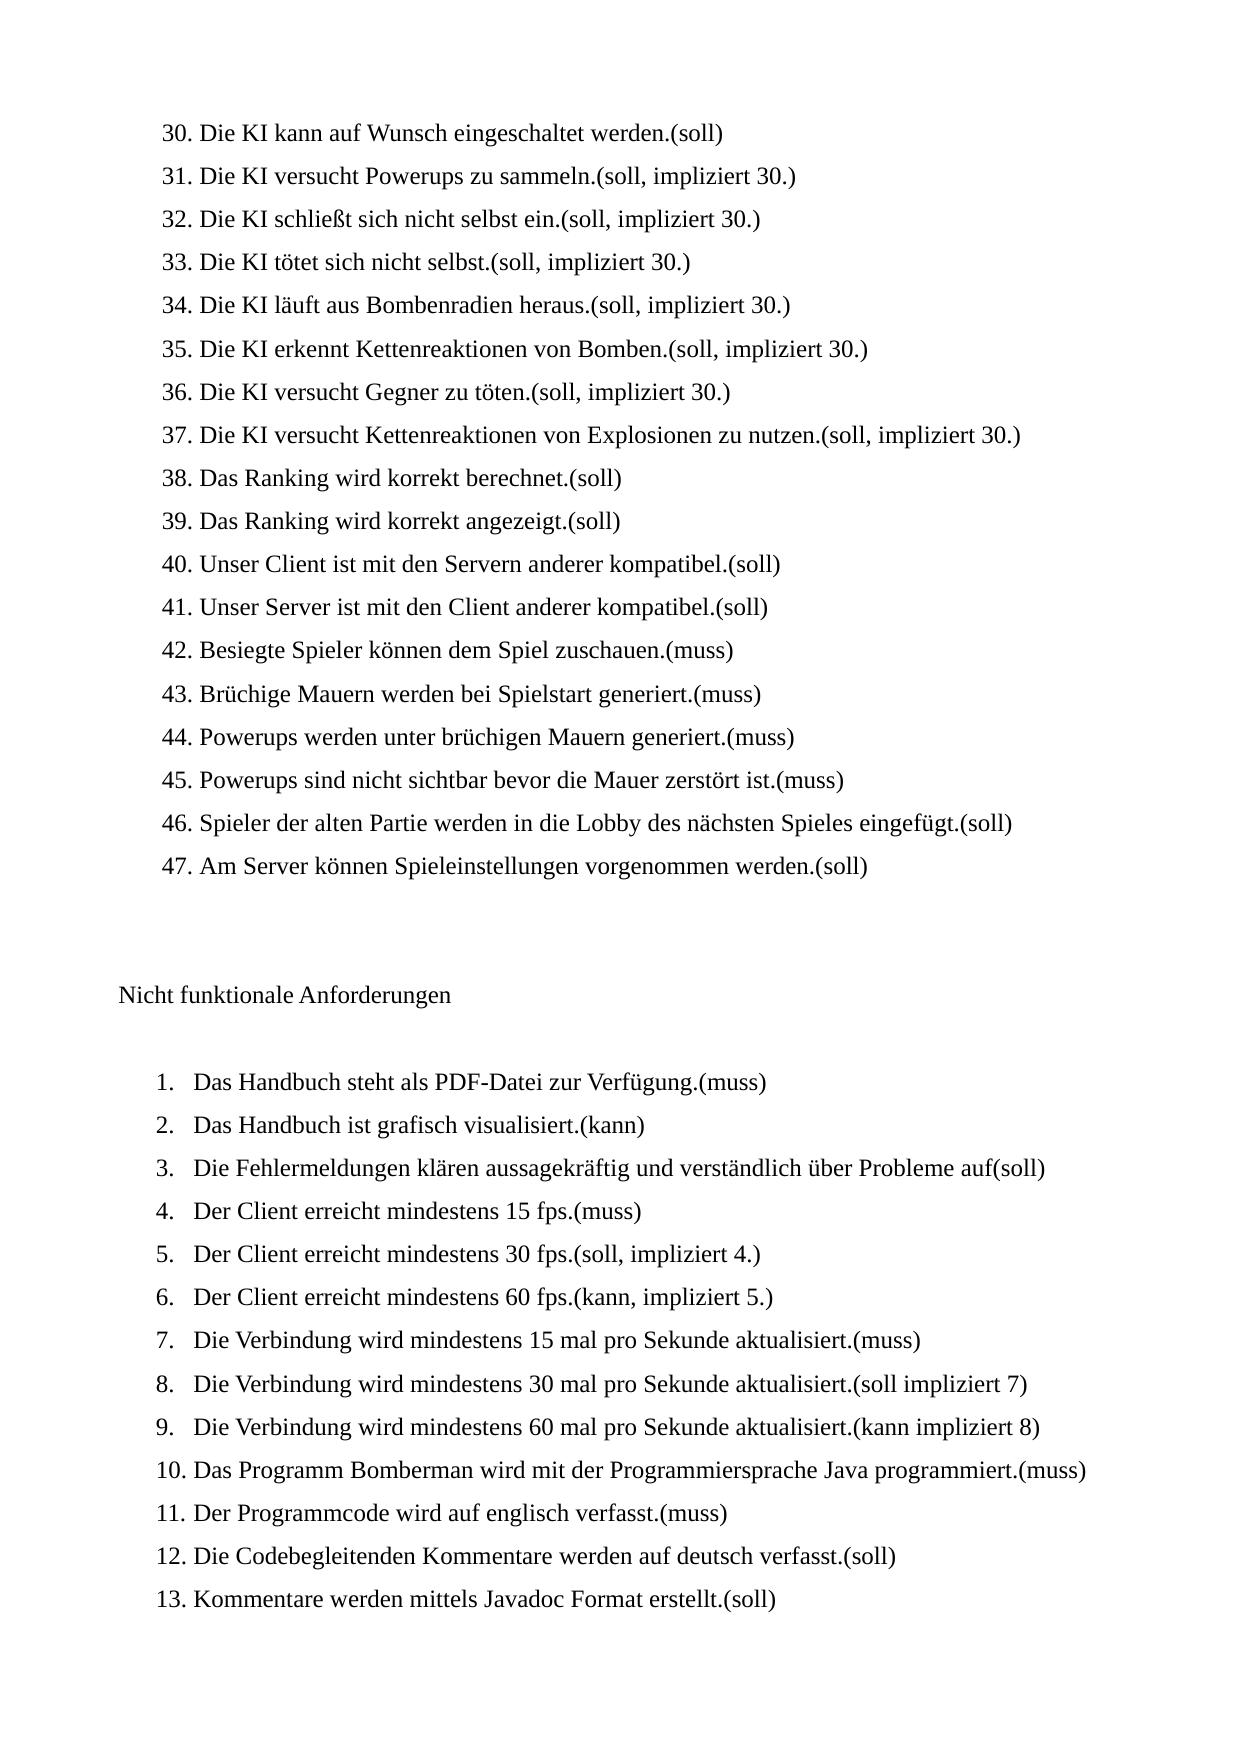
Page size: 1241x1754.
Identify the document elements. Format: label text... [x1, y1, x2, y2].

list Die Fehlermeldungen klären aussagekräftig und verständlich über Probleme auf(soll) [156, 1153, 1122, 1182]
list Kommentare werden mittels Javadoc Format erstellt.(soll) [156, 1584, 1122, 1613]
list Das Ranking wird korrekt berechnet.(soll) [162, 463, 1122, 492]
list Das Handbuch ist grafisch visualisiert.(kann) [156, 1110, 1122, 1139]
list Die KI versucht Powerups zu sammeln.(soll, impliziert 30.) [162, 161, 1122, 190]
list Die KI kann auf Wunsch eingeschaltet werden.(soll) [162, 118, 1122, 147]
list Der Client erreicht mindestens 30 fps.(soll, impliziert 4.) [156, 1239, 1122, 1268]
list Die Verbindung wird mindestens 15 mal pro Sekunde aktualisiert.(muss) [156, 1326, 1122, 1354]
list Brüchige Mauern werden bei Spielstart generiert.(muss) [162, 679, 1122, 707]
list Die KI versucht Gegner zu töten.(soll, impliziert 30.) [162, 377, 1122, 406]
list Powerups sind nicht sichtbar bevor die Mauer zerstört ist.(muss) [162, 765, 1122, 794]
list Der Client erreicht mindestens 15 fps.(muss) [156, 1196, 1122, 1225]
list Die KI erkennt Kettenreaktionen von Bomben.(soll, impliziert 30.) [162, 334, 1122, 362]
list Die KI schließt sich nicht selbst ein.(soll, impliziert 30.) [162, 204, 1122, 233]
list Die Verbindung wird mindestens 60 mal pro Sekunde aktualisiert.(kann impliziert 8) [156, 1412, 1122, 1441]
list Spieler der alten Partie werden in die Lobby des nächsten Spieles eingefügt.(soll) [162, 808, 1122, 837]
list Am Server können Spieleinstellungen vorgenommen werden.(soll) [162, 851, 1122, 880]
list Die KI versucht Kettenreaktionen von Explosionen zu nutzen.(soll, impliziert 30.) [162, 420, 1122, 449]
list Der Client erreicht mindestens 60 fps.(kann, impliziert 5.) [156, 1282, 1122, 1311]
list Besiegte Spieler können dem Spiel zuschauen.(muss) [162, 636, 1122, 664]
list Die KI läuft aus Bombenradien heraus.(soll, impliziert 30.) [162, 291, 1122, 319]
text Nicht funktionale Anforderungen [118, 981, 1122, 1009]
list Das Programm Bomberman wird mit der Programmiersprache Java programmiert.(muss) [156, 1455, 1122, 1484]
list Die KI tötet sich nicht selbst.(soll, impliziert 30.) [162, 247, 1122, 276]
list Unser Server ist mit den Client anderer kompatibel.(soll) [162, 592, 1122, 621]
list Die Codebegleitenden Kommentare werden auf deutsch verfasst.(soll) [156, 1541, 1122, 1570]
list Der Programmcode wird auf englisch verfasst.(muss) [156, 1498, 1122, 1527]
list Powerups werden unter brüchigen Mauern generiert.(muss) [162, 722, 1122, 751]
list Unser Client ist mit den Servern anderer kompatibel.(soll) [162, 549, 1122, 578]
list Die Verbindung wird mindestens 30 mal pro Sekunde aktualisiert.(soll impliziert 7) [156, 1369, 1122, 1397]
list Das Handbuch steht als PDF-Datei zur Verfügung.(muss) [156, 1067, 1122, 1096]
list Das Ranking wird korrekt angezeigt.(soll) [162, 506, 1122, 535]
